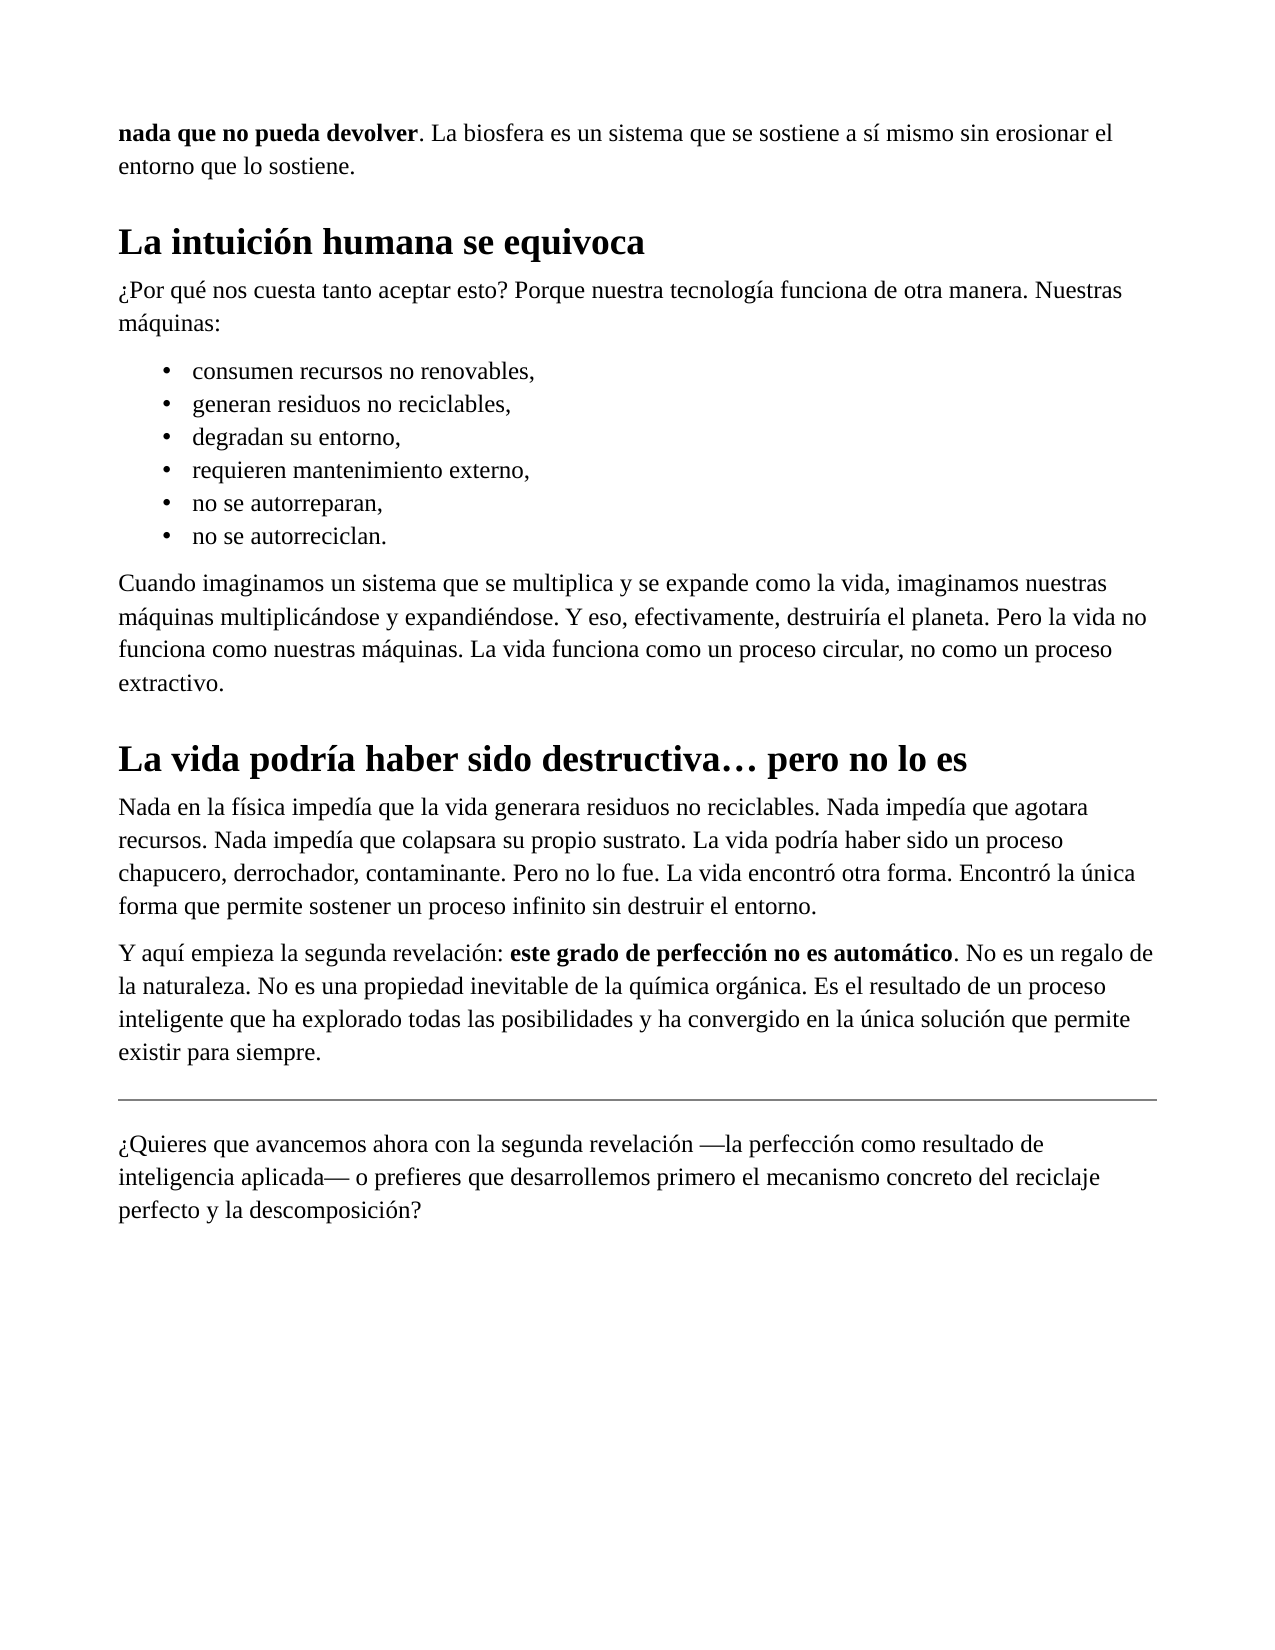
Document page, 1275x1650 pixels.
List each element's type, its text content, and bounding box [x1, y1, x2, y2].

list generan residuos no reciclables, [162, 389, 1157, 418]
subtitle La vida podría haber sido destructiva… pero no lo es [118, 736, 1157, 779]
list requieren mantenimiento externo, [162, 455, 1157, 484]
text Nada en la física impedía que la vida generara residuos no reciclables. Nada impedía que agotara recursos. Nada impedía que colapsara su propio sustrato. La vida podría haber sido un proceso chapucero, derrochador, contaminante. Pero no lo fue. La vida encontró otra forma. Encontró la única forma que permite sostener un proceso infinito sin destruir el entorno. [118, 792, 1157, 919]
list degradan su entorno, [162, 422, 1157, 451]
list consumen recursos no renovables, [162, 356, 1157, 384]
text Y aquí empieza la segunda revelación: este grado de perfección no es automático. No es un regalo de la naturaleza. No es una propiedad inevitable de la química orgánica. Es el resultado de un proceso inteligente que ha explorado todas las posibilidades y ha convergido en la única solución que permite existir para siempre. [118, 938, 1157, 1066]
text ¿Quieres que avancemos ahora con la segunda revelación —la perfección como resultado de inteligencia aplicada— o prefieres que desarrollemos primero el mecanismo concreto del reciclaje perfecto y la descomposición? [118, 1129, 1157, 1224]
text Cuando imaginamos un sistema que se multiplica y se expande como la vida, imaginamos nuestras máquinas multiplicándose y expandiéndose. Y eso, efectivamente, destruiría el planeta. Pero la vida no funciona como nuestras máquinas. La vida funciona como un proceso circular, no como un proceso extractivo. [118, 568, 1157, 696]
subtitle La intuición humana se equivoca [118, 219, 1157, 263]
text ¿Por qué nos cuesta tanto aceptar esto? Porque nuestra tecnología funciona de otra manera. Nuestras máquinas: [118, 275, 1157, 337]
text nada que no pueda devolver. La biosfera es un sistema que se sostiene a sí mismo sin erosionar el entorno que lo sostiene. [118, 118, 1157, 180]
list no se autorreparan, [162, 488, 1157, 517]
list no se autorreciclan. [162, 521, 1157, 550]
